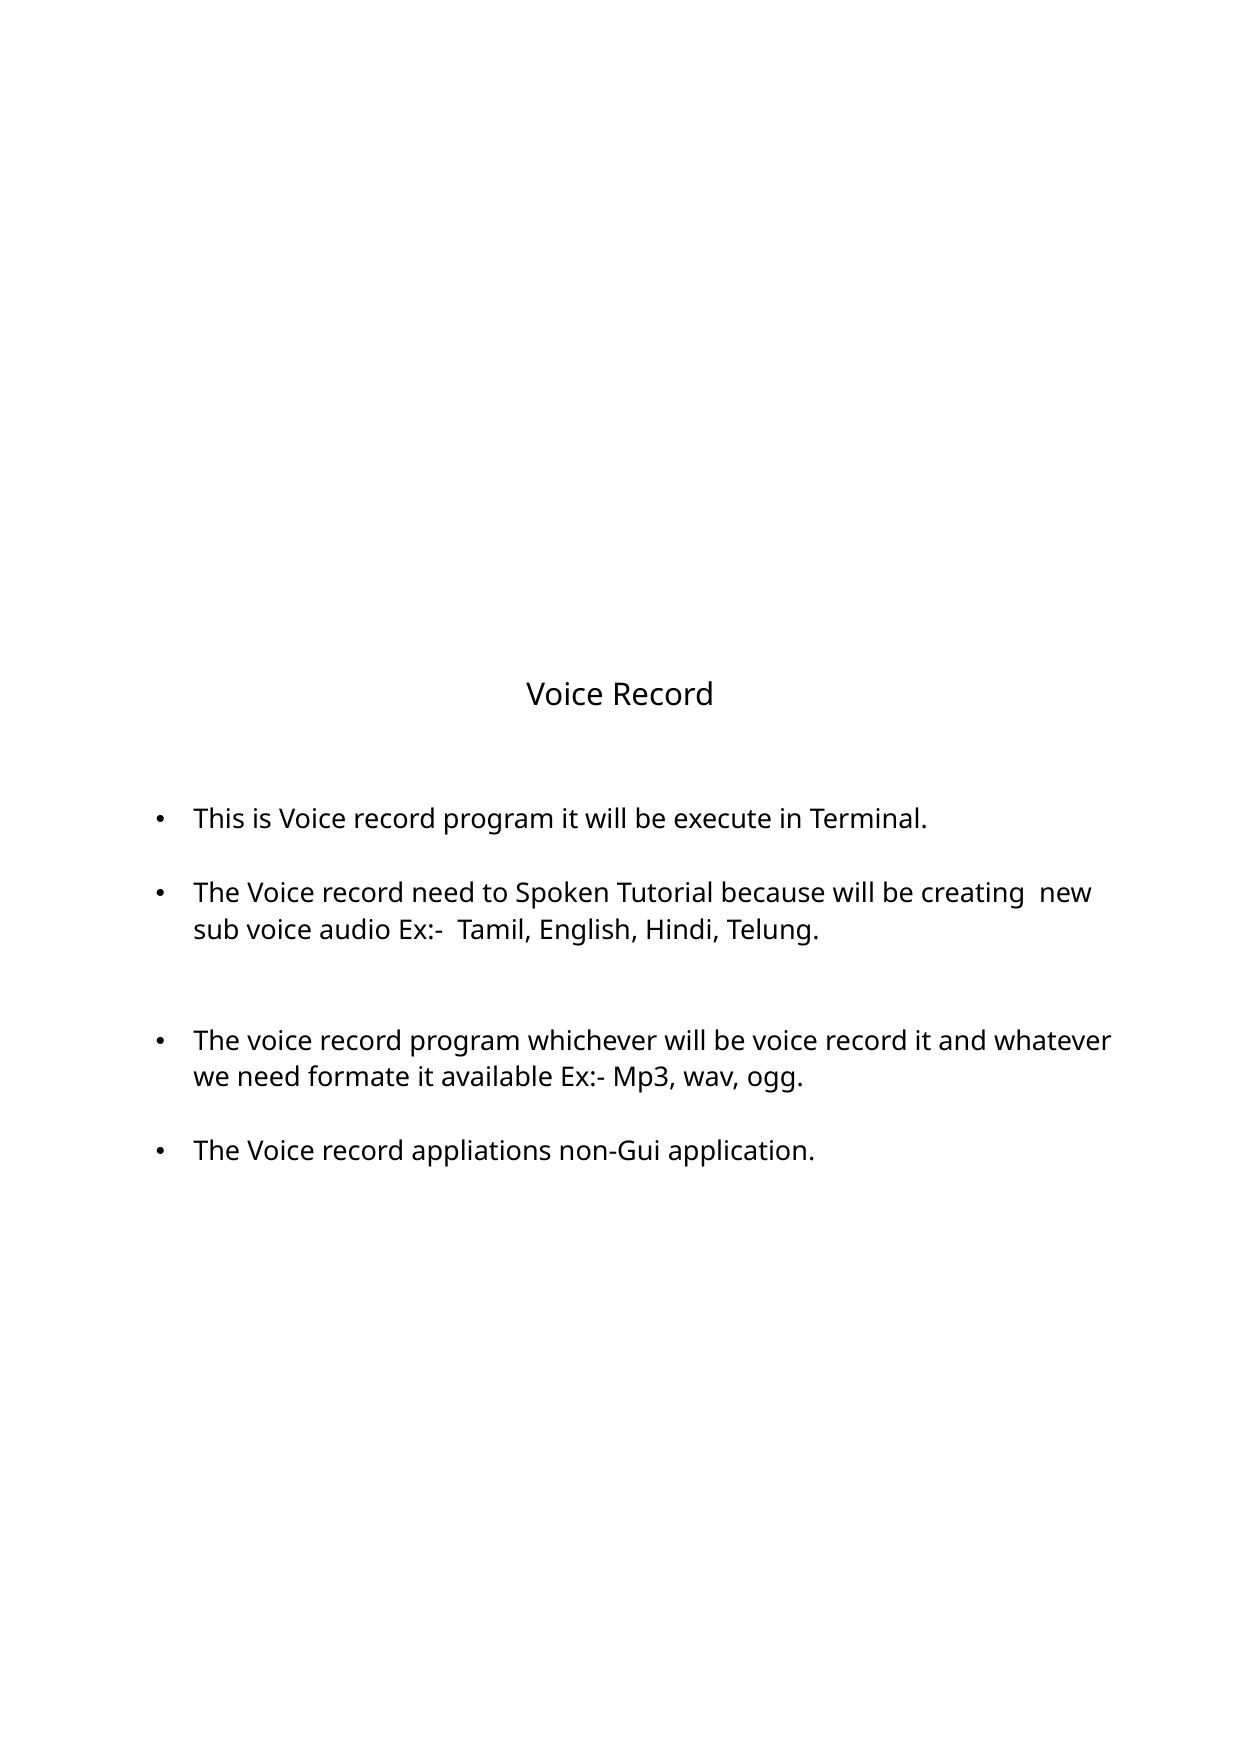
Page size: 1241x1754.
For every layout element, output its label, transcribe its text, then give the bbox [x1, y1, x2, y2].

list This is Voice record program it will be execute in Terminal. [156, 800, 1122, 837]
list The Voice record appliations non-Gui application. [156, 1132, 1122, 1168]
text Voice Record [118, 672, 1122, 714]
list The voice record program whichever will be voice record it and whatever we need formate it available Ex:- Mp3, wav, ogg. [156, 1021, 1122, 1095]
list The Voice record need to Spoken Tutorial because will be creating new sub voice audio Ex:- Tamil, English, Hindi, Telung. [156, 873, 1122, 947]
